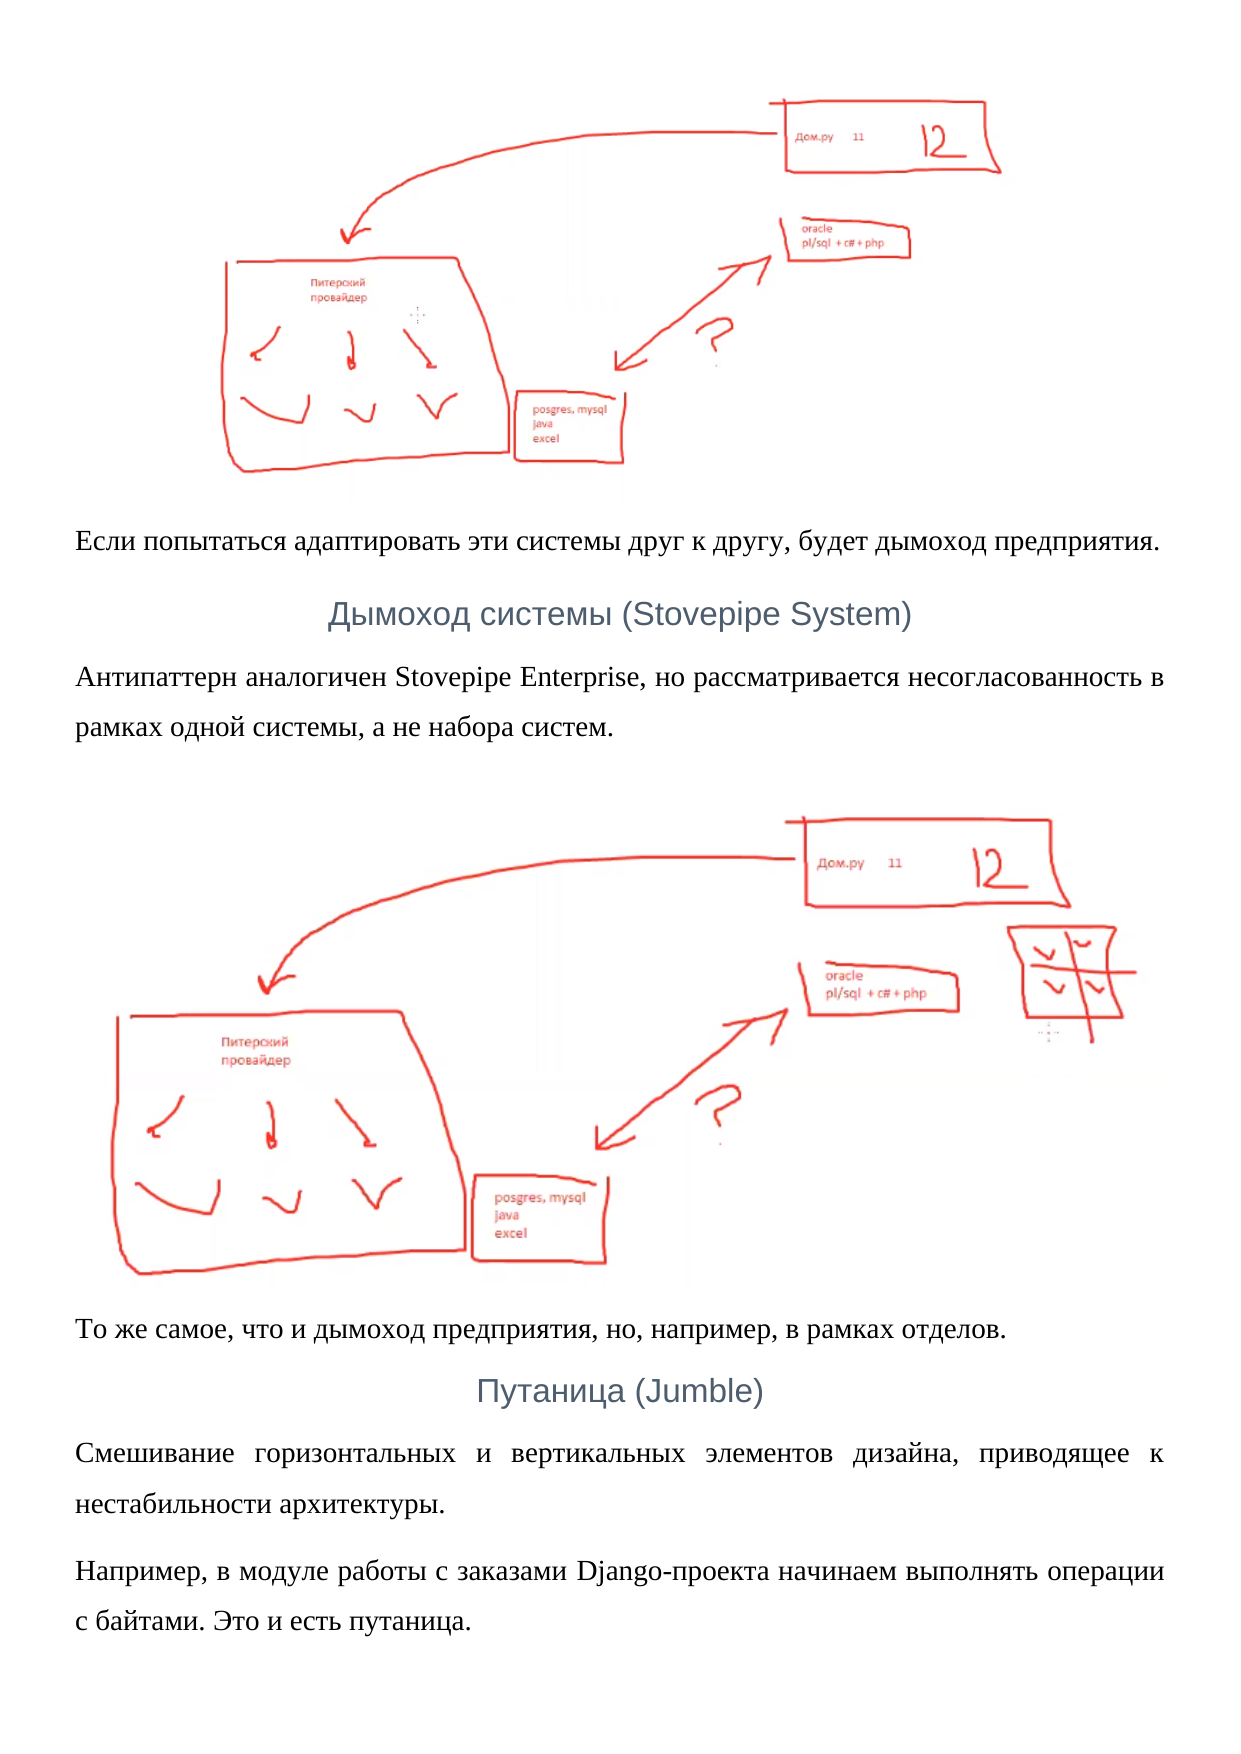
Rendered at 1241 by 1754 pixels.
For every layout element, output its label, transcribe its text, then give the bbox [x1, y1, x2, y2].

subtitle Путаница (Jumble) [75, 1371, 1165, 1409]
text Например, в модуле работы с заказами Django-проекта начинаем выполнять операции с байтами. Это и есть путаница. [75, 1553, 1165, 1637]
picture [75, 776, 1166, 1291]
text То же самое, что и дымоход предприятия, но, например, в рамках отделов. [75, 1311, 1165, 1345]
text Смешивание горизонтальных и вертикальных элементов дизайна, приводящее к нестабильности архитектуры. [75, 1436, 1165, 1519]
picture [180, 75, 1060, 503]
text Антипаттерн аналогичен Stovepipe Enterprise, но рассматривается несогласованность в рамках одной системы, а не набора систем. [75, 659, 1165, 743]
subtitle Дымоход системы (Stovepipe System) [75, 594, 1165, 633]
text Если попытаться адаптировать эти системы друг к другу, будет дымоход предприятия. [75, 523, 1165, 557]
